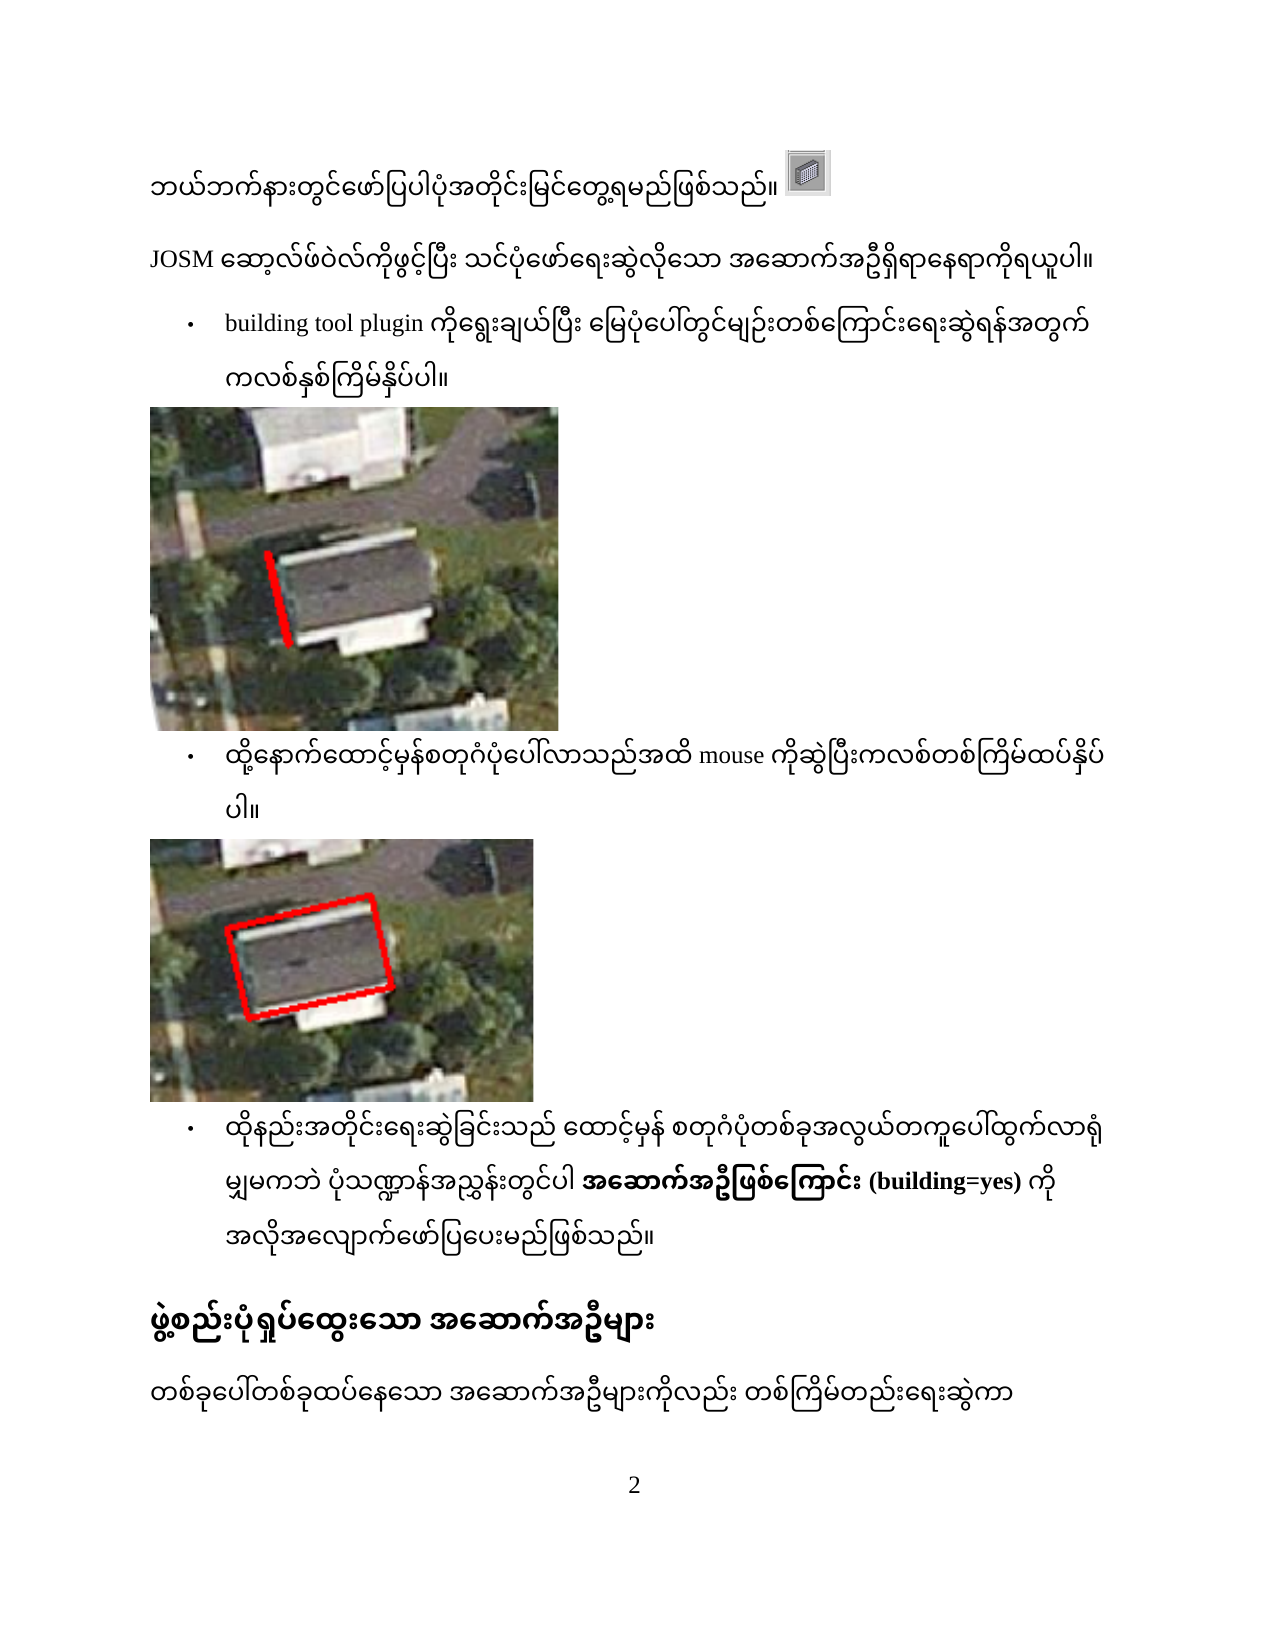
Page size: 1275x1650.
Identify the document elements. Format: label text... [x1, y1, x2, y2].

list ထိုနည်းအတိုင်းရေးဆွဲခြင်းသည် ထောင့်မှန် စတုဂံပုံတစ်ခုအလွယ်တကူပေါ်ထွက်လာရုံမျှမကဘဲ ပုံသဏ္ဍာန်အညွှန်းတွင်ပါ အဆောက်အဦဖြစ်ကြောင်း (building=yes) ကို အလိုအလျောက်ဖော်ပြပေးမည်ဖြစ်သည်။ [187, 1102, 1125, 1266]
picture [150, 407, 559, 731]
subtitle ဖွဲ့စည်းပုံရှုပ်ထွေးသော အဆောက်အဦများ [150, 1291, 1125, 1354]
list ထို့နောက်ထောင့်မှန်စတုဂံပုံပေါ်လာသည်အထိ mouse ကိုဆွဲပြီးကလစ်တစ်ကြိမ်ထပ်နှိပ်ပါ။ [187, 730, 1125, 839]
text ဘယ်ဘက်နားတွင်ဖော်ပြပါပုံအတိုင်းမြင်တွေ့ရမည်ဖြစ်သည်။ [150, 150, 1125, 217]
picture [785, 150, 831, 196]
list building tool plugin ကိုရွေးချယ်ပြီး မြေပုံပေါ်တွင်မျဉ်းတစ်ကြောင်းရေးဆွဲရန်အတွက် ကလစ်နှစ်ကြိမ်နှိပ်ပါ။ [187, 298, 1125, 407]
text JOSM ဆော့လ်ဖ်ဝဲလ်ကိုဖွင့်ပြီး သင်ပုံဖော်ရေးဆွဲလိုသော အဆောက်အဦရှိရာနေရာကိုရယူပါ။ [150, 235, 1125, 289]
picture [150, 839, 534, 1102]
text တစ်ခုပေါ်တစ်ခုထပ်နေသော အဆောက်အဦများကိုလည်း တစ်ကြိမ်တည်းရေးဆွဲကာ [150, 1367, 1125, 1422]
